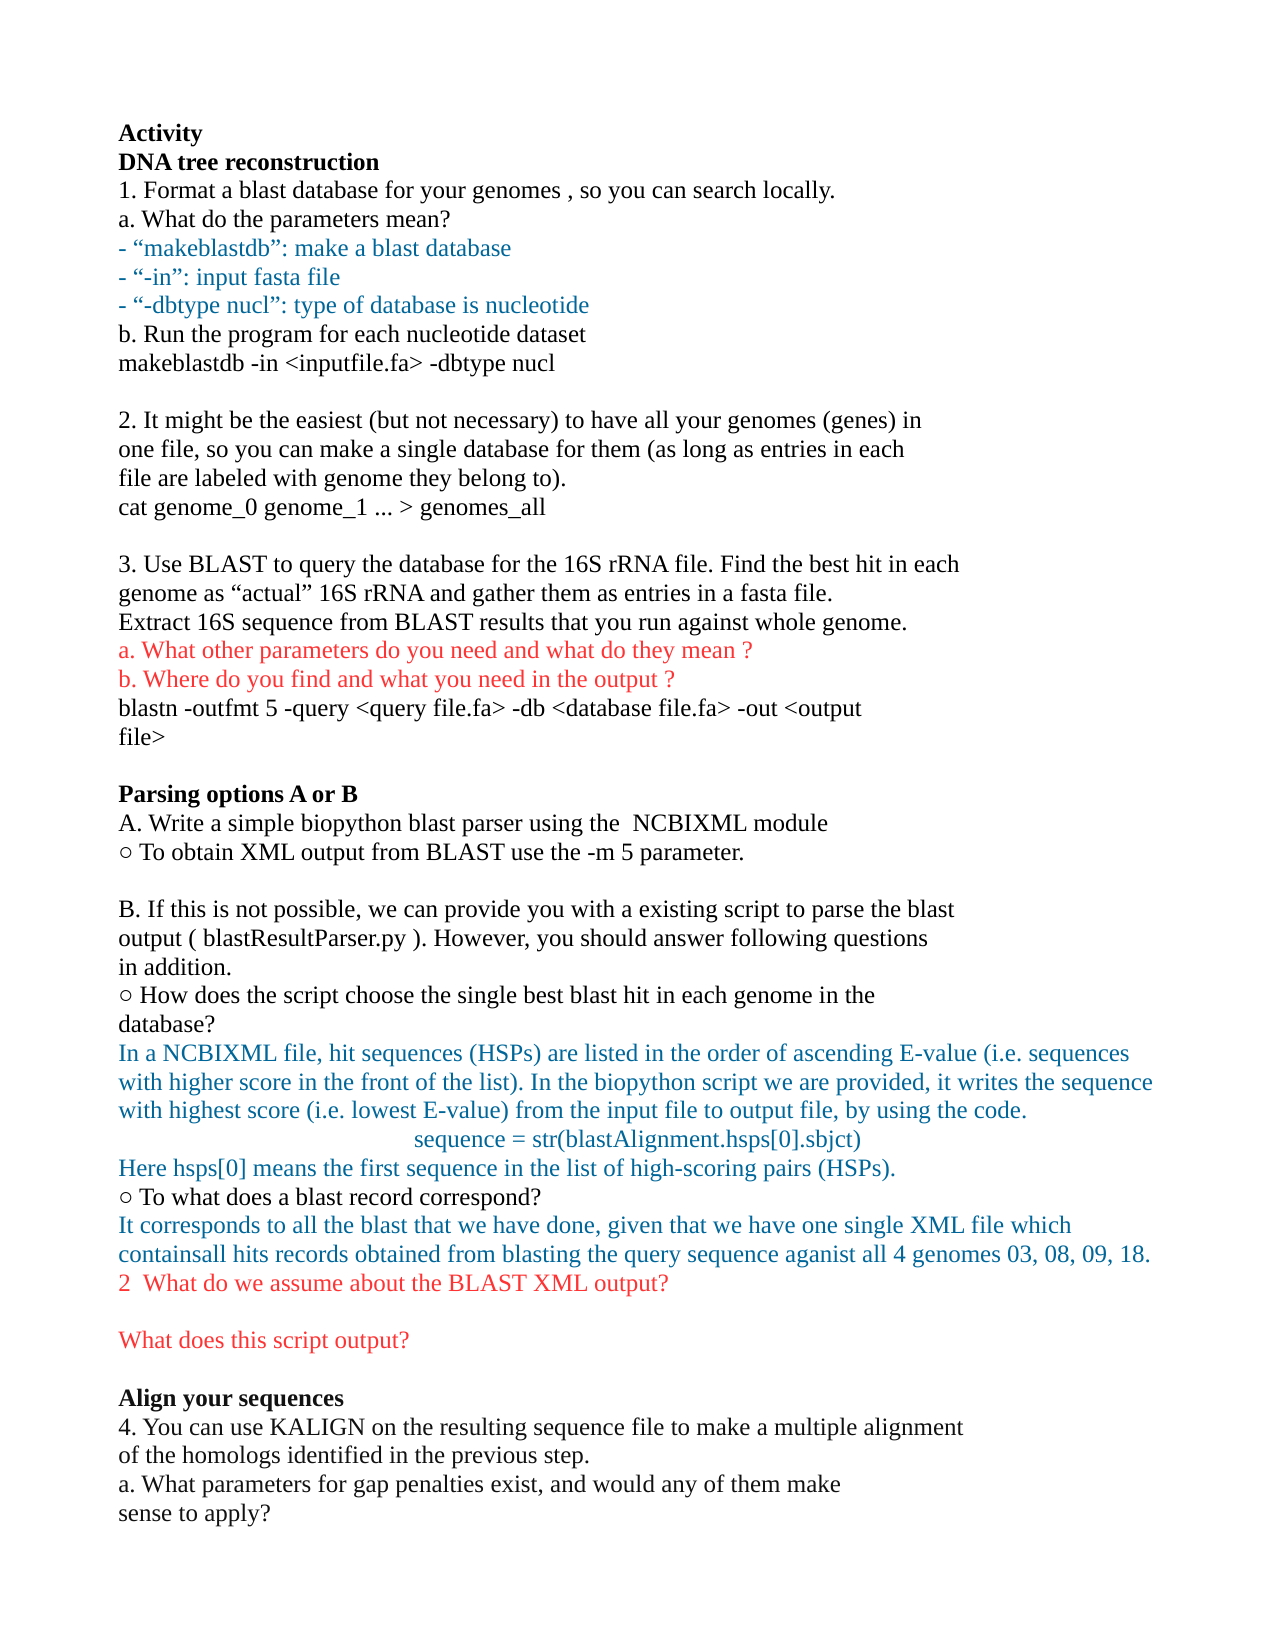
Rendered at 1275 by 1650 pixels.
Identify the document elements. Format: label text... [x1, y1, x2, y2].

text - “-dbtype nucl”: type of database is nucleotide [118, 291, 1157, 319]
text Align your sequences [118, 1383, 1157, 1412]
text ○ To what does a blast record correspond? [118, 1182, 1157, 1211]
text output (​ blastResultParser.py​ ). However, you should answer following questions [118, 923, 1157, 952]
text 4. You can use KALIGN on the resulting sequence file to make a multiple alignment [118, 1412, 1157, 1441]
text 3. Use BLAST to query the database for the 16S rRNA file. Find the best hit in each [118, 549, 1157, 578]
text blastn -outfmt 5 -query <query file.fa> -db <database file.fa> -out <output [118, 693, 1157, 722]
text B. If this is not possible, we can provide you with a existing script to parse the blast [118, 894, 1157, 923]
text DNA tree reconstruction [118, 147, 1157, 176]
text Extract 16S sequence from BLAST results that you run against whole genome. [118, 607, 1157, 636]
text file> [118, 722, 1157, 751]
text Here hsps[0] means the first sequence in the list of high-scoring pairs (HSPs). [118, 1153, 1157, 1182]
text In a NCBIXML file, hit sequences (HSPs) are listed in the order of ascending E-value (i.e. sequences with higher score in the front of the list). In the biopython script we are provided, it writes the sequence with highest score (i.e. lowest E-value) from the input file to output file, by using the code. [118, 1038, 1157, 1124]
text Activity [118, 118, 1157, 147]
text a. What other parameters do you need and what do they mean ? [118, 636, 1157, 664]
text of the homologs identified in the previous step. [118, 1441, 1157, 1469]
text It corresponds to all the blast that we have done, given that we have one single XML file which containsall hits records obtained from blasting the query sequence aganist all 4 genomes 03, 08, 09, 18. [118, 1211, 1157, 1268]
text - “makeblastdb”: make a blast database [118, 233, 1157, 262]
text ○ To obtain XML output from BLAST use the -m 5 parameter. [118, 837, 1157, 866]
text makeblastdb -in <inputfile.fa> -dbtype nucl [118, 348, 1157, 377]
text one file, so you can make a single database for them (as long as entries in each [118, 434, 1157, 463]
text 1. Format a blast database for your genomes , so you can search locally. [118, 176, 1157, 204]
text genome as “actual” 16S rRNA and gather them as entries in a fasta file. [118, 578, 1157, 607]
text b. Where do you find and what you need in the output ? [118, 664, 1157, 693]
text 2 What do we assume about the BLAST XML output? [118, 1268, 1157, 1297]
text cat genome_0 genome_1 ... > genomes_all [118, 492, 1157, 521]
text ○ How does the script choose the single best blast hit in each genome in the [118, 981, 1157, 1009]
text What does this script output? [118, 1326, 1157, 1354]
text A. Write a simple biopython blast parser using the ​ NCBIXML module [118, 808, 1157, 837]
text in addition. [118, 952, 1157, 981]
text sense to apply? [118, 1498, 1157, 1527]
text sequence = str(blastAlignment.hsps[0].sbjct) [118, 1124, 1157, 1153]
text file are labeled with genome they belong to). [118, 463, 1157, 492]
text database? [118, 1009, 1157, 1038]
text b. Run the program for each nucleotide dataset [118, 319, 1157, 348]
text a. What parameters for gap penalties exist, and would any of them make [118, 1469, 1157, 1498]
text Parsing options A or B [118, 779, 1157, 808]
text 2. It might be the easiest (but not necessary) to have all your genomes (genes) in [118, 406, 1157, 434]
text a. What do the parameters mean? [118, 204, 1157, 233]
text - “-in”: input fasta file [118, 262, 1157, 291]
